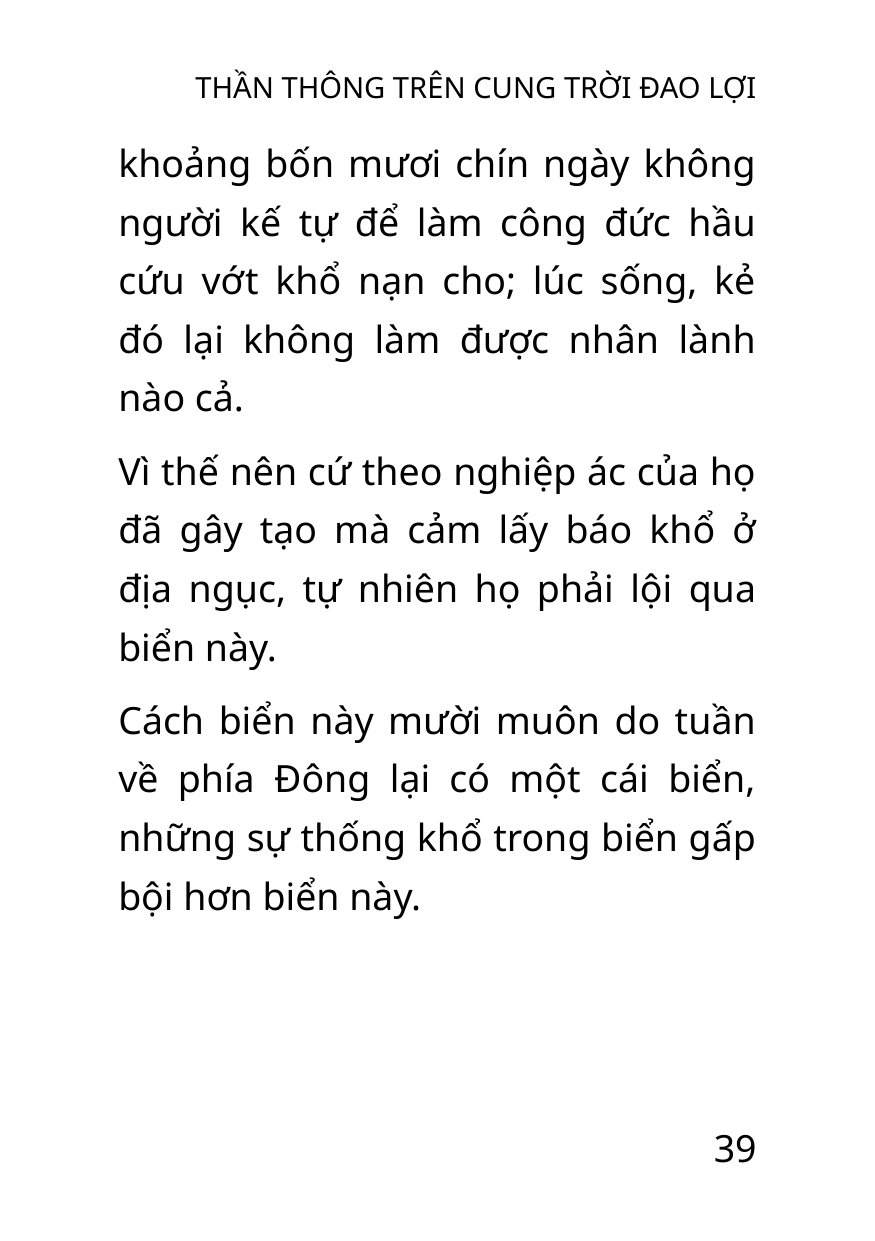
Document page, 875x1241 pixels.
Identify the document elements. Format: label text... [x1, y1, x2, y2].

text Vì thế nên cứ theo nghiệp ác của họ đã gây tạo mà cảm lấy báo khổ ở địa ngục, tự nhiên họ phải lội qua biển này. [118, 445, 756, 672]
text khoảng bốn mươi chín ngày không người kế tự để làm công đức hầu cứu vớt khổ nạn cho; lúc sống, kẻ đó lại không làm được nhân lành nào cả. [118, 137, 756, 423]
text Cách biển này mười muôn do tuần về phía Đông lại có một cái biển, những sự thống khổ trong biển gấp bội hơn biển này. [118, 694, 756, 921]
